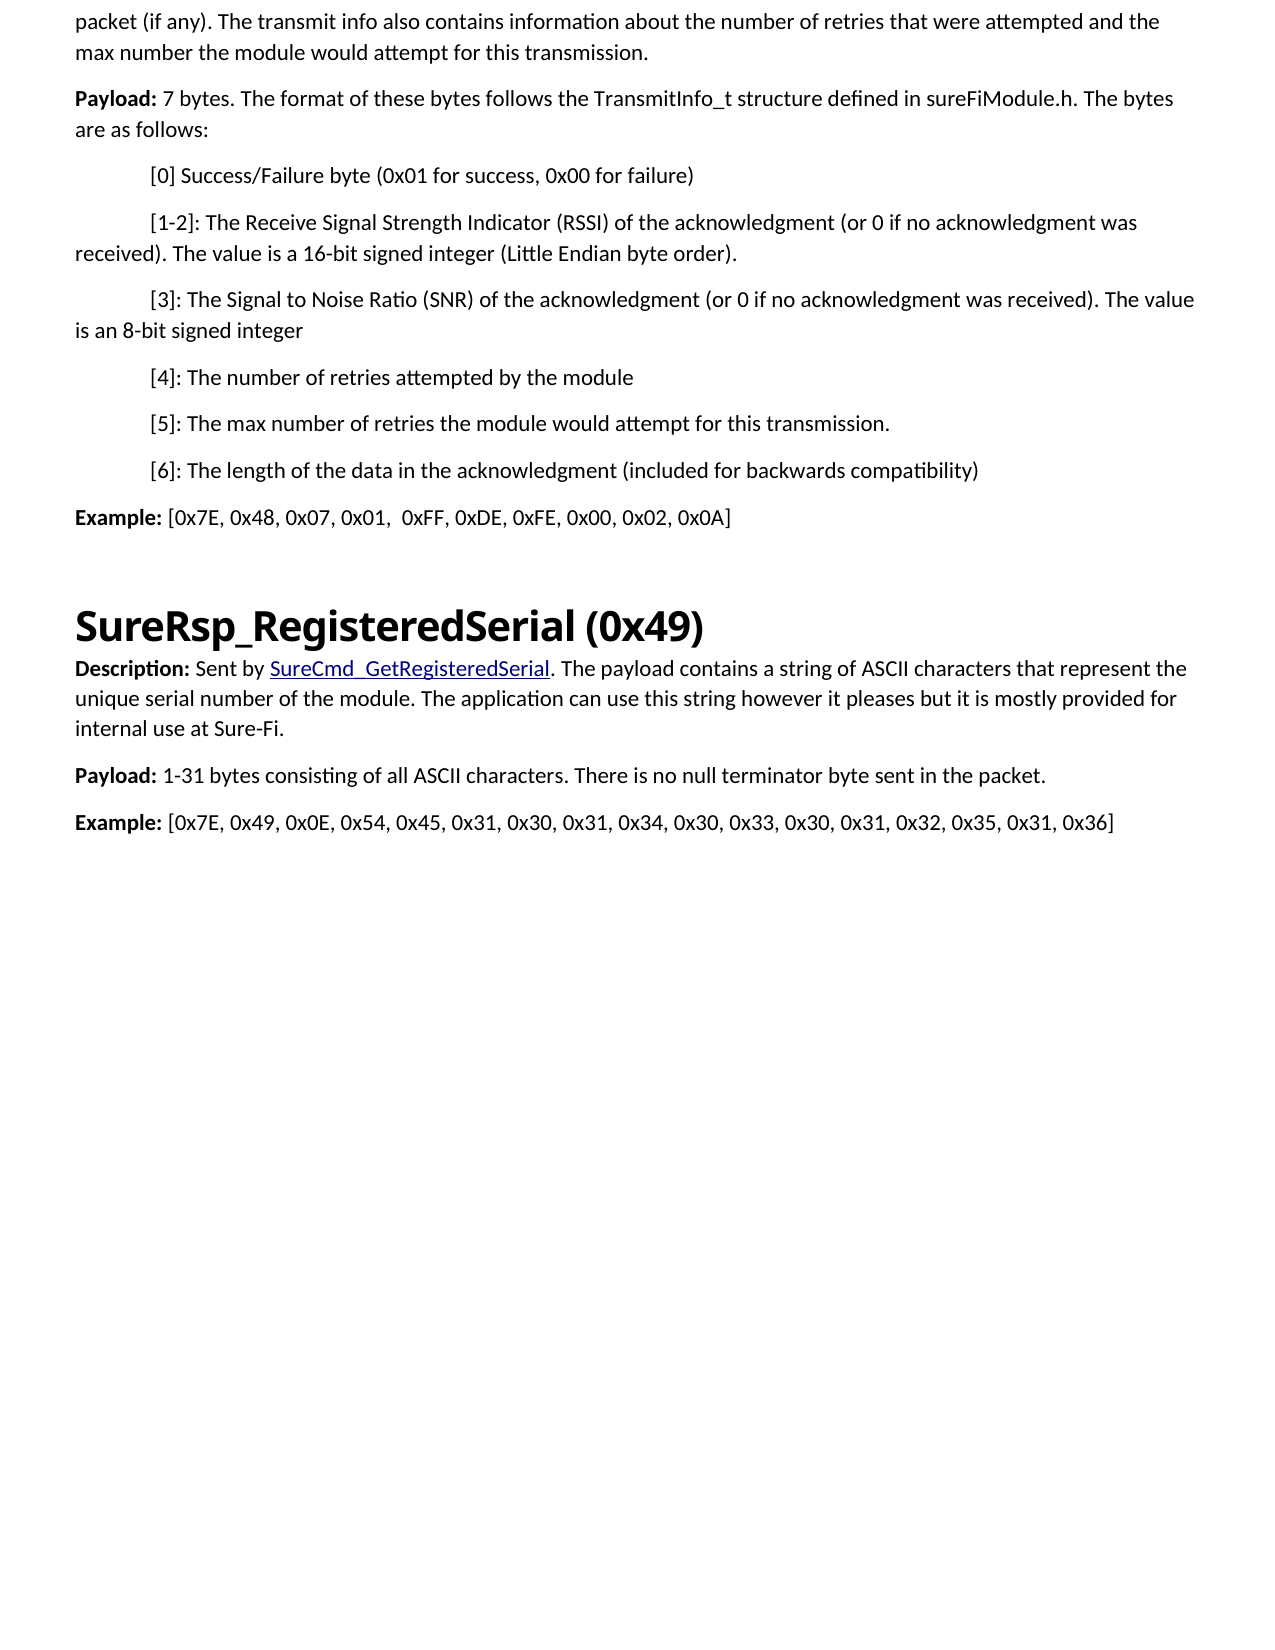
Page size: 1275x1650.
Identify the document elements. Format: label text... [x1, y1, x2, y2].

text [0] Success/Failure byte (0x01 for success, 0x00 for failure) [75, 162, 1200, 190]
text [1-2]: The Receive Signal Strength Indicator (RSSI) of the acknowledgment (or 0 if no acknowledgment was received). The value is a 16-bit signed integer (Little Endian byte order). [75, 208, 1200, 267]
text [6]: The length of the data in the acknowledgment (included for backwards compatibility) [75, 456, 1200, 484]
text Example: [0x7E, 0x48, 0x07, 0x01, 0xFF, 0xDE, 0xFE, 0x00, 0x02, 0x0A] [75, 503, 1200, 531]
text Description: Sent by SureCmd_GetRegisteredSerial. The payload contains a string of ASCII characters that represent the unique serial number of the module. The application can use this string however it pleases but it is mostly provided for internal use at Sure-Fi. [75, 654, 1200, 742]
text Payload: 7 bytes. The format of these bytes follows the TransmitInfo_t structure defined in sureFiModule.h. The bytes are as follows: [75, 84, 1200, 143]
text [5]: The max number of retries the module would attempt for this transmission. [75, 409, 1200, 438]
text packet (if any). The transmit info also contains information about the number of retries that were attempted and the max number the module would attempt for this transmission. [75, 7, 1200, 66]
title SureRsp_RegisteredSerial (0x49) [75, 597, 1200, 654]
text Example: [0x7E, 0x49, 0x0E, 0x54, 0x45, 0x31, 0x30, 0x31, 0x34, 0x30, 0x33, 0x30, 0x31, 0x32, 0x35, 0x31, 0x36] [75, 808, 1200, 836]
text [3]: The Signal to Noise Ratio (SNR) of the acknowledgment (or 0 if no acknowledgment was received). The value is an 8-bit signed integer [75, 286, 1200, 344]
text [4]: The number of retries attempted by the module [75, 363, 1200, 391]
text Payload: 1-31 bytes consisting of all ASCII characters. There is no null terminator byte sent in the packet. [75, 761, 1200, 789]
